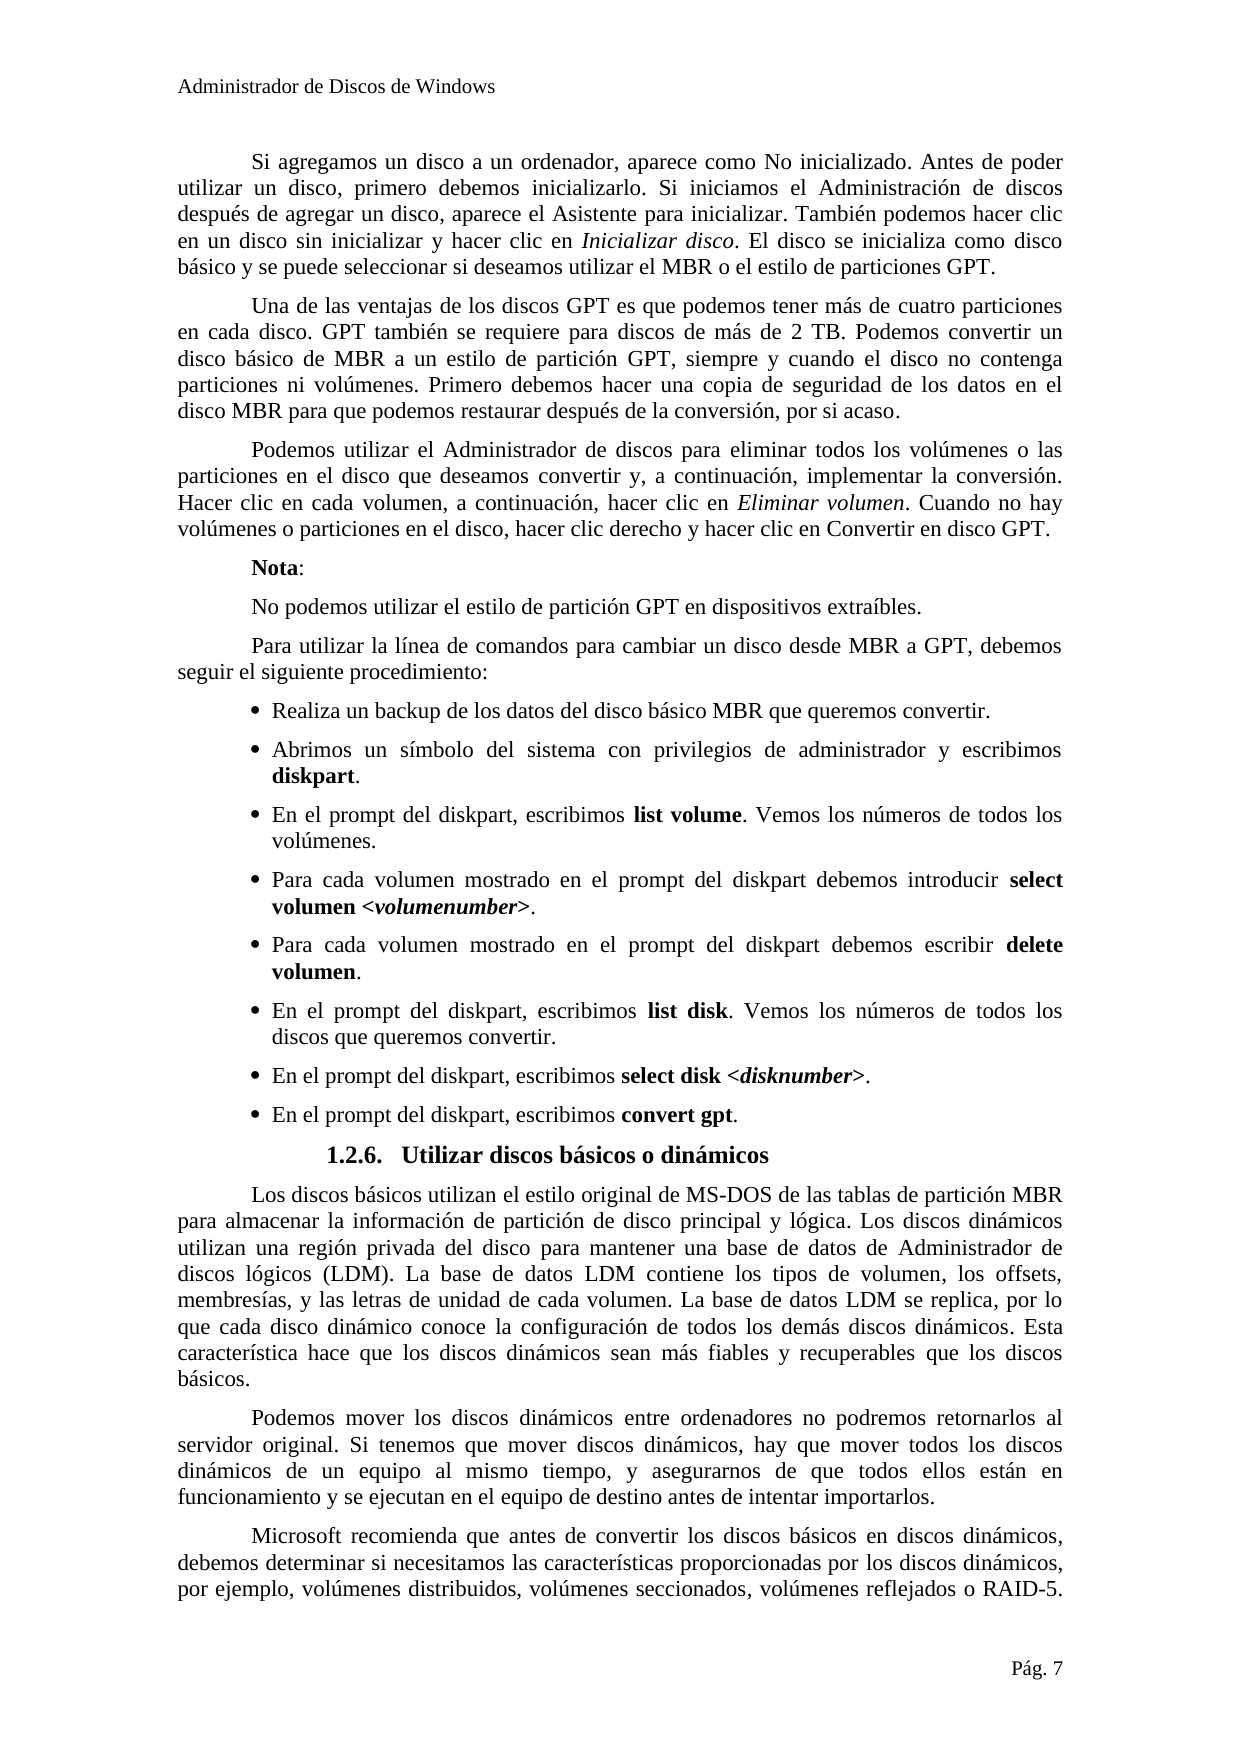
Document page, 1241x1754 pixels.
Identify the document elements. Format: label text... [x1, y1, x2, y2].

text Una de las ventajas de los discos GPT es que podemos tener más de cuatro particiones en cada disco. GPT también se requiere para discos de más de 2 TB. Podemos convertir un disco básico de MBR a un estilo de partición GPT, siempre y cuando el disco no contenga particiones ni volúmenes. Primero debemos hacer una copia de seguridad de los datos en el disco MBR para que podemos restaurar después de la conversión, por si acaso. [177, 292, 1063, 424]
text Los discos básicos utilizan el estilo original de MS-DOS de las tablas de partición MBR para almacenar la información de partición de disco principal y lógica. Los discos dinámicos utilizan una región privada del disco para mantener una base de datos de Administrador de discos lógicos (LDM). La base de datos LDM contiene los tipos de volumen, los offsets, membresías, y las letras de unidad de cada volumen. La base de datos LDM se replica, por lo que cada disco dinámico conoce la configuración de todos los demás discos dinámicos. Esta característica hace que los discos dinámicos sean más fiables y recuperables que los discos básicos. [177, 1181, 1063, 1392]
list En el prompt del diskpart, escribimos select disk <disknumber>. [251, 1062, 1063, 1088]
list Para cada volumen mostrado en el prompt del diskpart debemos escribir delete volumen. [251, 932, 1063, 984]
list Abrimos un símbolo del sistema con privilegios de administrador y escribimos diskpart. [251, 736, 1063, 789]
list En el prompt del diskpart, escribimos list volume. Vemos los números de todos los volúmenes. [251, 801, 1063, 854]
text Podemos mover los discos dinámicos entre ordenadores no podremos retornarlos al servidor original. Si tenemos que mover discos dinámicos, hay que mover todos los discos dinámicos de un equipo al mismo tiempo, y asegurarnos de que todos ellos están en funcionamiento y se ejecutan en el equipo de destino antes de intentar importarlos. [177, 1404, 1063, 1510]
list En el prompt del diskpart, escribimos convert gpt. [251, 1101, 1063, 1127]
list Realiza un backup de los datos del disco básico MBR que queremos convertir. [251, 697, 1063, 723]
text Podemos utilizar el Administrador de discos para eliminar todos los volúmenes o las particiones en el disco que deseamos convertir y, a continuación, implementar la conversión. Hacer clic en cada volumen, a continuación, hacer clic en Eliminar volumen. Cuando no hay volúmenes o particiones en el disco, hacer clic derecho y hacer clic en Convertir en disco GPT. [177, 436, 1063, 542]
list Para cada volumen mostrado en el prompt del diskpart debemos introducir select volumen <volumenumber>. [251, 866, 1063, 919]
text Nota: [177, 554, 1063, 581]
text Si agregamos un disco a un ordenador, aparece como No inicializado. Antes de poder utilizar un disco, primero debemos inicializarlo. Si iniciamos el Administración de discos después de agregar un disco, aparece el Asistente para inicializar. También podemos hacer clic en un disco sin inicializar y hacer clic en Inicializar disco. El disco se inicializa como disco básico y se puede seleccionar si deseamos utilizar el MBR o el estilo de particiones GPT. [177, 148, 1063, 279]
list En el prompt del diskpart, escribimos list disk. Vemos los números de todos los discos que queremos convertir. [251, 997, 1063, 1049]
text Para utilizar la línea de comandos para cambiar un disco desde MBR a GPT, debemos seguir el siguiente procedimiento: [177, 632, 1063, 684]
subtitle Utilizar discos básicos o dinámicos [326, 1140, 1063, 1168]
text Microsoft recomienda que antes de convertir los discos básicos en discos dinámicos, debemos determinar si necesitamos las características proporcionadas por los discos dinámicos, por ejemplo, volúmenes distribuidos, volúmenes seccionados, volúmenes reflejados o RAID-5. [177, 1522, 1063, 1601]
text No podemos utilizar el estilo de partición GPT en dispositivos extraíbles. [177, 593, 1063, 619]
